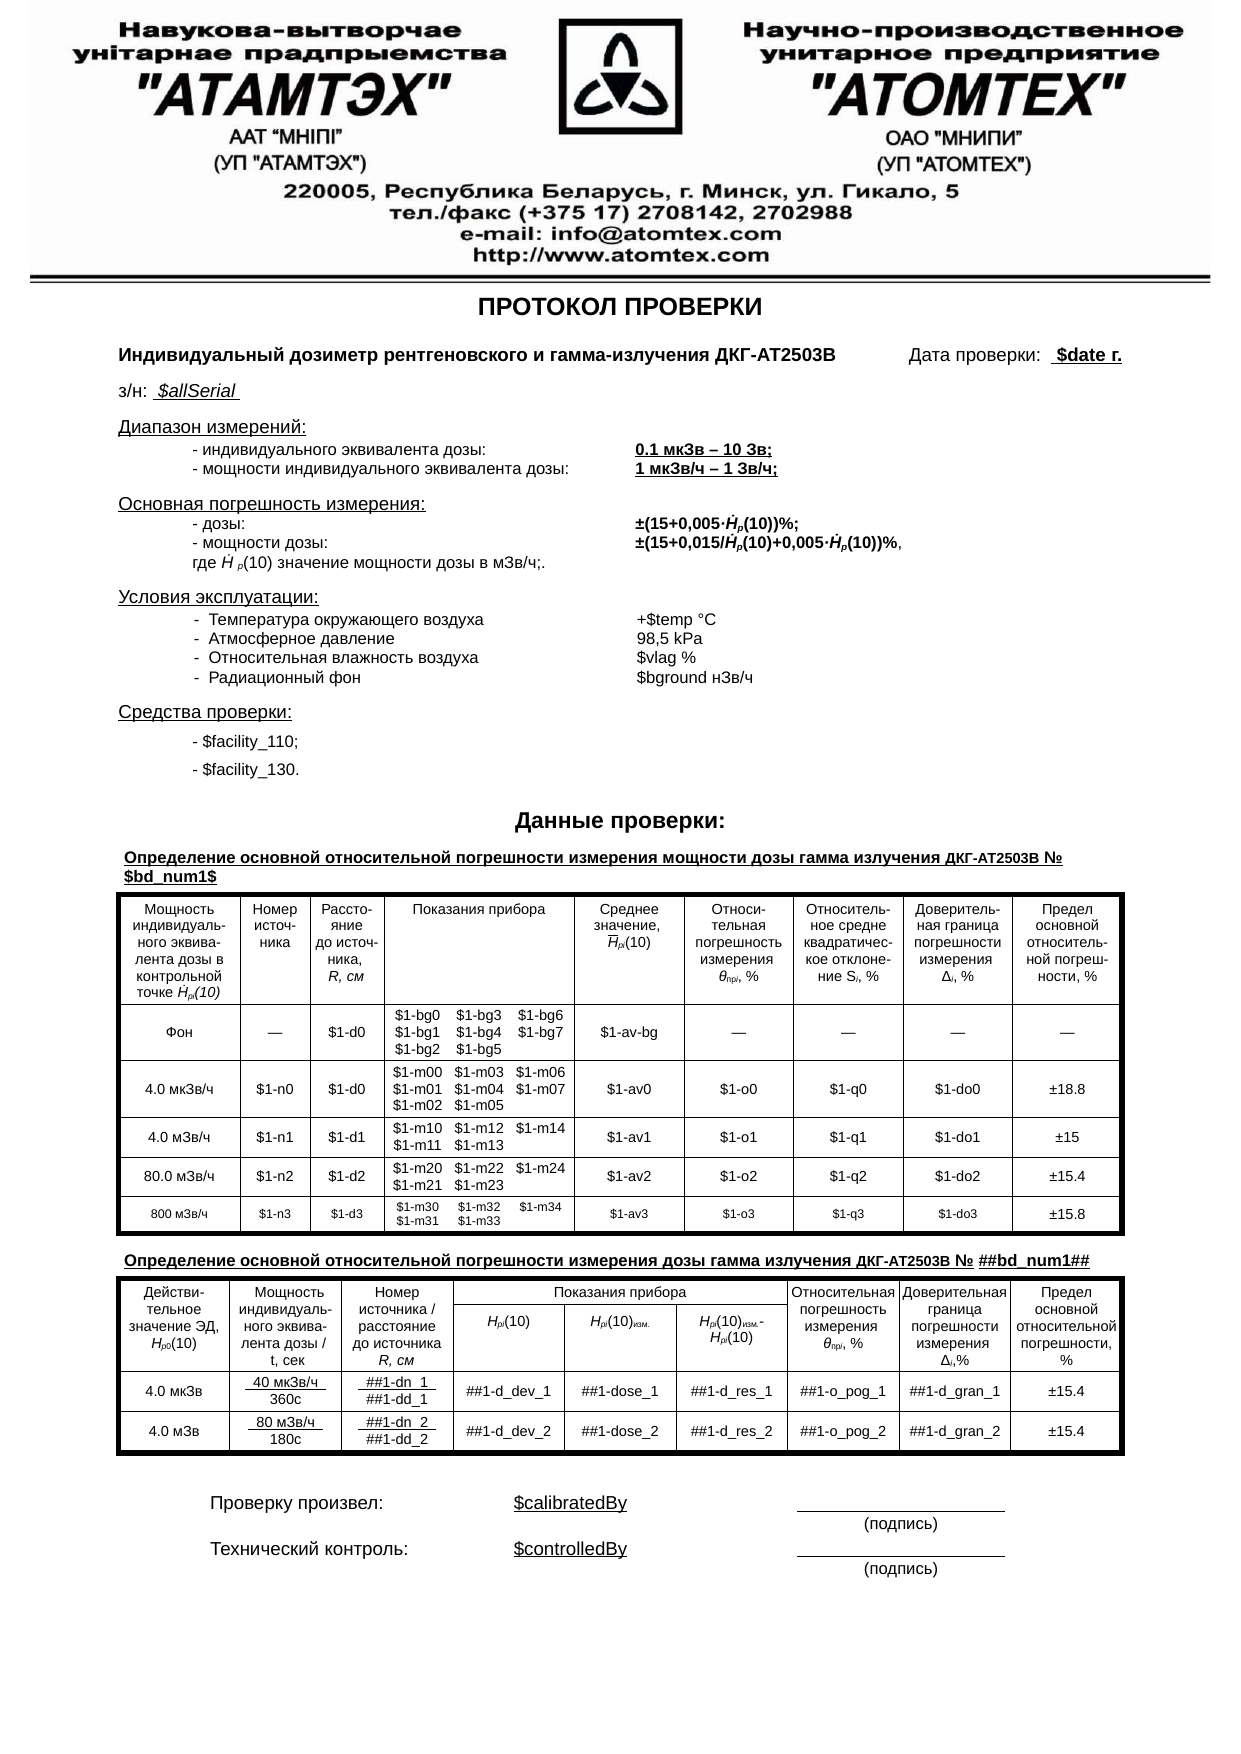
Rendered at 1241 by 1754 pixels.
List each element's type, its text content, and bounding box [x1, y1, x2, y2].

table_cell $1-m00 $1-m01 $1-m02 $1-m03 $1-m04 $1-m05 $1-m06 $1-m07 [385, 1061, 574, 1117]
table_header [771, 1490, 1030, 1514]
table_cell ##1-o_pog_2 [788, 1412, 899, 1450]
table_cell $1-m20 $1-m21 $1-m22 $1-m23 $1-m24 [385, 1158, 574, 1196]
table_cell Доверительная граница погрешности измерения Δi,% [900, 1281, 1010, 1371]
table_cell $1-q3 [794, 1197, 903, 1231]
table_cell Рассто-яние до источ-ника, R, см [311, 897, 384, 1004]
table_cell 4.0 мЗв/ч [121, 1118, 240, 1157]
table_cell ±15.8 [1013, 1197, 1119, 1231]
table_cell [514, 1514, 771, 1535]
table_cell $1-m30 $1-m31 $1-m32 $1-m33 $1-m34 [385, 1197, 574, 1231]
text Средства проверки: [118, 687, 1122, 723]
table_cell Фон [121, 1005, 240, 1060]
table_cell — [904, 1005, 1012, 1060]
table_cell $1-q2 [794, 1158, 903, 1196]
table_cell ±15.4 [1011, 1412, 1119, 1450]
table_cell 80.0 мЗв/ч [121, 1158, 240, 1196]
table_cell ##1-o_pog_1 [788, 1372, 899, 1411]
table_cell ##1-d_dev_2 [454, 1412, 564, 1450]
table_cell 4.0 мкЗв [121, 1372, 229, 1411]
table_cell $1-o0 [685, 1061, 793, 1117]
table_cell $1-d0 [311, 1061, 384, 1117]
table_cell ±18.8 [1013, 1061, 1119, 1117]
table_cell Относительная погрешность измерения θпрi, % [788, 1281, 899, 1371]
table_cell Технический контроль: [210, 1535, 513, 1559]
table_cell Показания прибора [385, 897, 574, 1004]
table_cell (подпись) [771, 1559, 1030, 1581]
table_cell ±15 [1013, 1118, 1119, 1157]
table_cell 800 мЗв/ч [121, 1197, 240, 1231]
table_cell $1-bg0 $1-bg1 $1-bg2 $1-bg3 $1-bg4 $1-bg5 $1-bg6 $1-bg7 [385, 1005, 574, 1060]
table_cell Hpi(10)изм. [565, 1305, 676, 1371]
table_cell $1-av2 [575, 1158, 684, 1196]
table_cell — [1013, 1005, 1119, 1060]
table_cell ##1-d_dev_1 [454, 1372, 564, 1411]
table_cell $1-do1 [904, 1118, 1012, 1157]
table_cell ##1-d_gran_1 [900, 1372, 1010, 1411]
text з/н: $allSerial [118, 380, 1122, 402]
text - Атмосферное давление 98,5 kPa [119, 629, 1122, 648]
table_cell $1-do2 [904, 1158, 1012, 1196]
text Условия эксплуатации: [118, 586, 1122, 608]
text - Радиационный фон $bground нЗв/ч [119, 667, 1122, 687]
table_cell ##1-dn_2 ##1-dd_2 [342, 1412, 453, 1450]
table_cell Мощность индивидуаль-ного эквива-лента дозы в контрольной точке Ḣpi(10) [121, 897, 240, 1004]
table_cell Номер источ-ника [241, 897, 310, 1004]
text Диапазон измерений: [118, 416, 1122, 437]
table_cell — [685, 1005, 793, 1060]
table_header Проверку произвел: [210, 1490, 513, 1514]
table_header $calibratedBy [514, 1490, 771, 1514]
table_cell $1-av3 [575, 1197, 684, 1231]
table_cell $1-av0 [575, 1061, 684, 1117]
table_cell $controlledBy [514, 1535, 771, 1559]
text - $facility_110; [118, 732, 1122, 751]
table_cell $1-do0 [904, 1061, 1012, 1117]
text Индивидуальный дозиметр рентгеновского и гамма-излучения ДКГ-АТ2503В Дата проверки: $date г. [118, 344, 1122, 366]
table_cell $1-av1 [575, 1118, 684, 1157]
table_cell Показания прибора [454, 1281, 787, 1304]
table_cell ##1-dn_1 ##1-dd_1 [342, 1372, 453, 1411]
table_cell — [794, 1005, 903, 1060]
table_cell [210, 1514, 513, 1535]
table_cell Относитель-ное средне квадратичес-кое отклоне-ние Si, % [794, 897, 903, 1004]
table_cell $1-do3 [904, 1197, 1012, 1231]
table_cell $1-n3 [241, 1197, 310, 1231]
table_cell ±15.4 [1011, 1372, 1119, 1411]
text Данные проверки: [118, 807, 1122, 833]
table_header Определение основной относительной погрешности измерения мощности дозы гамма излучения ДКГ-АТ2503В № $bd_num1$ [118, 833, 1122, 892]
text - мощности индивидуального эквивалента дозы: 1 мкЗв/ч – 1 Зв/ч; [118, 459, 1122, 478]
table_cell $1-d2 [311, 1158, 384, 1196]
table_cell [771, 1535, 1030, 1559]
table_cell — [241, 1005, 310, 1060]
table_cell $1-o1 [685, 1118, 793, 1157]
table_cell Относи-тельная погрешность измерения θпрi, % [685, 897, 793, 1004]
text Основная погрешность измерения: [118, 493, 1122, 514]
table_cell Доверитель-ная граница погрешности измерения Δi, % [904, 897, 1012, 1004]
table_cell $1-m10 $1-m11 $1-m12 $1-m13 $1-m14 [385, 1118, 574, 1157]
table_cell Мощность индивидуаль-ного эквива-лента дозы / t, сек [230, 1281, 341, 1371]
table_cell Предел основной относительной погрешности, % [1011, 1281, 1119, 1371]
text - Относительная влажность воздуха $vlag % [119, 648, 1122, 667]
table_cell $1-q1 [794, 1118, 903, 1157]
table_cell $1-d3 [311, 1197, 384, 1231]
text - $facility_130. [118, 760, 1122, 779]
table_header Определение основной относительной погрешности измерения дозы гамма излучения ДКГ-АТ2503В № ##bd_num1## [118, 1236, 1122, 1276]
table_cell [210, 1559, 513, 1581]
text где Ḣ р(10) значение мощности дозы в мЗв/ч;. [118, 552, 1122, 572]
table_cell Номер источника / расстояние до источника R, см [342, 1281, 453, 1371]
picture [29, 0, 1211, 285]
text - индивидуального эквивалента дозы: 0.1 мкЗв – 10 Зв; [118, 437, 1122, 459]
text - дозы: ±(15+0,005·Ḣp(10))%; [118, 514, 1122, 533]
table_cell ##1-d_res_2 [677, 1412, 787, 1450]
table_cell 80 мЗв/ч 180c [230, 1412, 341, 1450]
table_cell $1-q0 [794, 1061, 903, 1117]
text ПРОТОКОЛ ПРОВЕРКИ [118, 292, 1122, 321]
table_cell Действи-тельное значение ЭД, Hp0(10) [121, 1281, 229, 1371]
table_cell ##1-d_gran_2 [900, 1412, 1010, 1450]
table_cell Предел основной относитель-ной погреш-ности, % [1013, 897, 1119, 1004]
table_cell (подпись) [771, 1514, 1030, 1535]
table_cell 4.0 мЗв [121, 1412, 229, 1450]
table_cell $1-n1 [241, 1118, 310, 1157]
table_cell ##1-dose_2 [565, 1412, 676, 1450]
table_cell $1-n0 [241, 1061, 310, 1117]
table_cell Hpi(10)изм.-Hpi(10) [677, 1305, 787, 1371]
text - Температура окружающего воздуха +$temp °C [119, 608, 1122, 629]
table_cell ##1-dose_1 [565, 1372, 676, 1411]
table_cell $1-o2 [685, 1158, 793, 1196]
table_cell $1-av-bg [575, 1005, 684, 1060]
table_cell $1-n2 [241, 1158, 310, 1196]
table_cell ##1-d_res_1 [677, 1372, 787, 1411]
table_cell 40 мкЗв/ч 360c [230, 1372, 341, 1411]
table_cell $1-o3 [685, 1197, 793, 1231]
table_cell 4.0 мкЗв/ч [121, 1061, 240, 1117]
text - мощности дозы: ±(15+0,015/Ḣp(10)+0,005·Ḣp(10))%, [118, 533, 1122, 552]
table_cell [514, 1559, 771, 1581]
table_cell Hpi(10) [454, 1305, 564, 1371]
table_cell $1-d0 [311, 1005, 384, 1060]
table_cell $1-d1 [311, 1118, 384, 1157]
table_cell ±15.4 [1013, 1158, 1119, 1196]
table_cell Среднее значение, Ḣpi(10) [575, 897, 684, 1004]
